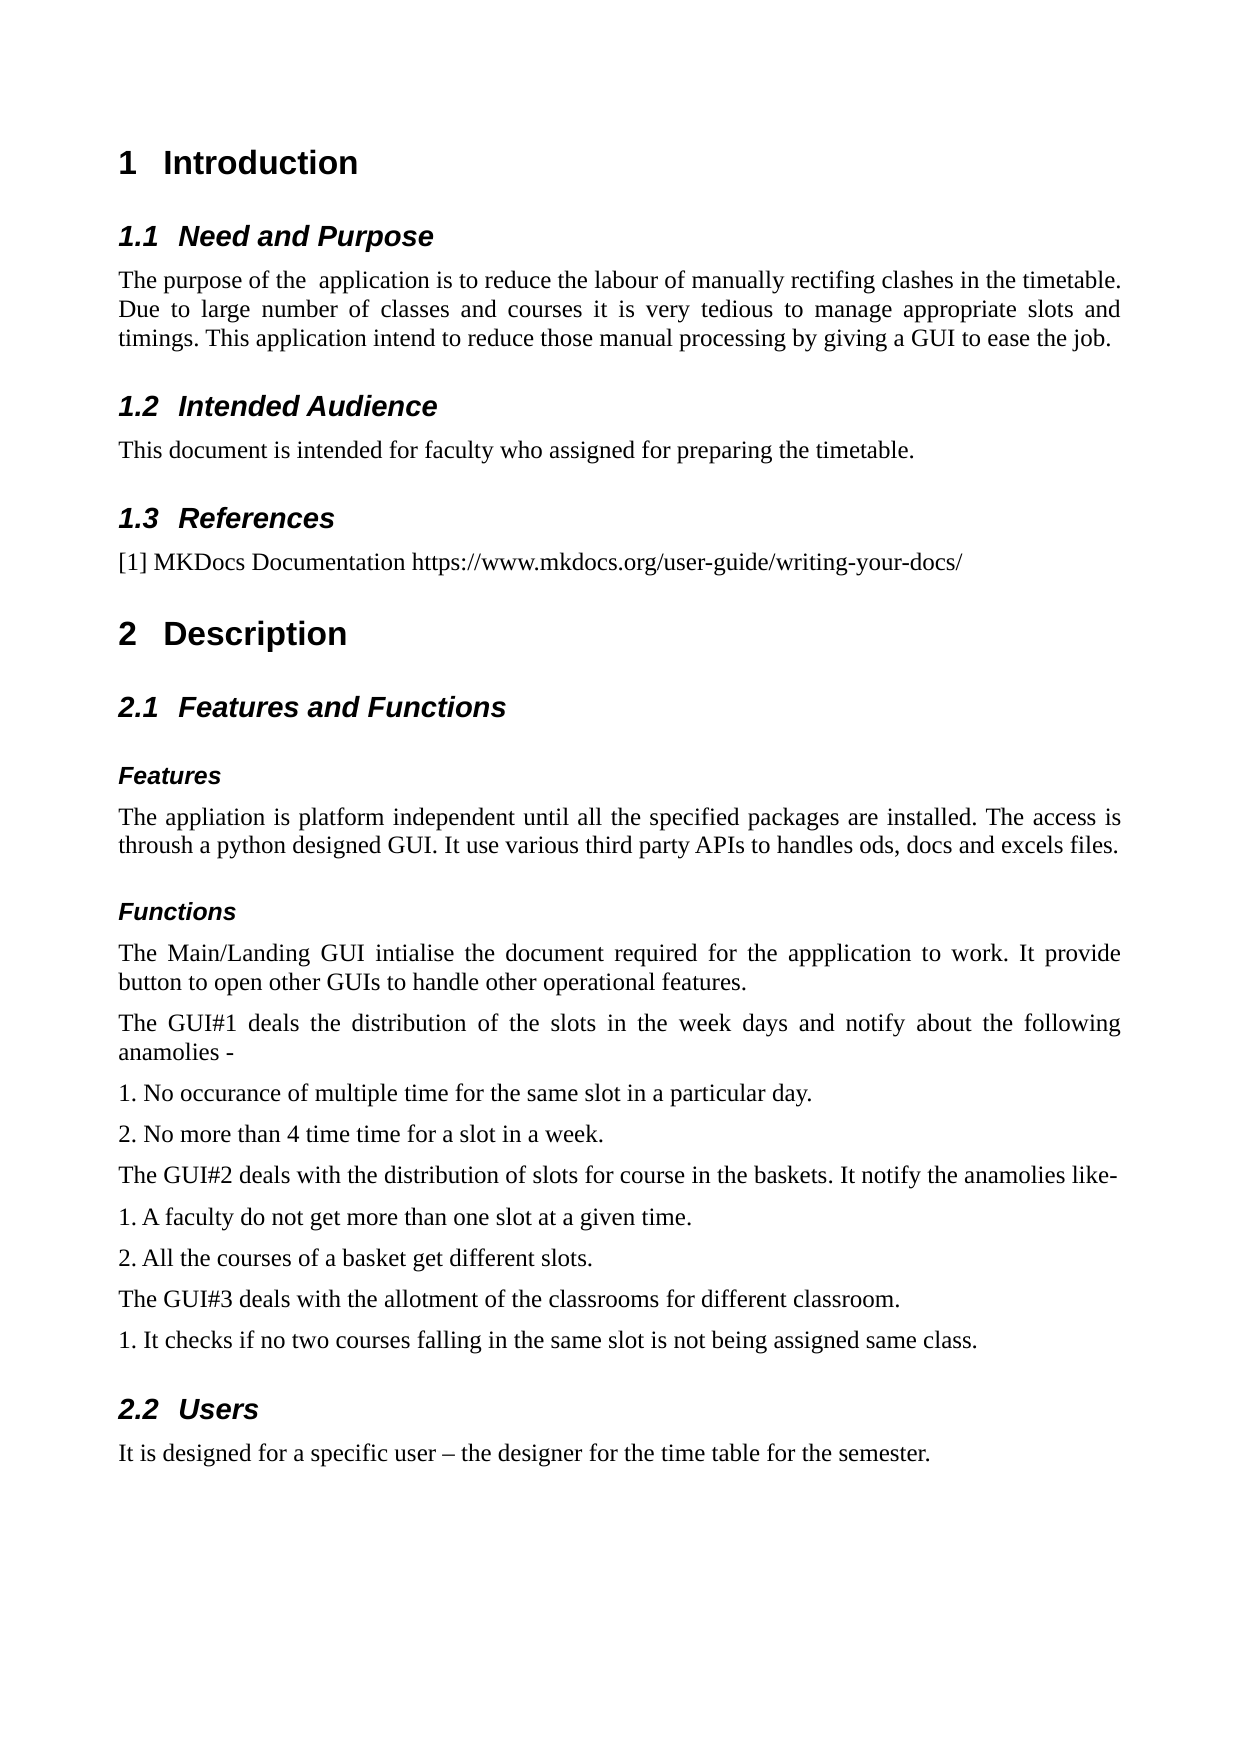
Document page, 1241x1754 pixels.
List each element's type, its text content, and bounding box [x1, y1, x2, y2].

text 1. A faculty do not get more than one slot at a given time. [118, 1202, 1122, 1230]
text [1] MKDocs Documentation https://www.mkdocs.org/user-guide/writing-your-docs/ [118, 547, 1122, 576]
text The Main/Landing GUI intialise the document required for the appplication to work. It provide button to open other GUIs to handle other operational features. [118, 938, 1122, 995]
text The GUI#1 deals the distribution of the slots in the week days and notify about the following anamolies - [118, 1008, 1122, 1065]
text The GUI#2 deals with the distribution of slots for course in the baskets. It notify the anamolies like- [118, 1160, 1122, 1189]
text The appliation is platform independent until all the specified packages are installed. The access is throush a python designed GUI. It use various third party APIs to handles ods, docs and excels files. [118, 802, 1122, 859]
subtitle Introduction [118, 143, 1122, 182]
text 1. No occurance of multiple time for the same slot in a particular day. [118, 1078, 1122, 1107]
text The GUI#3 deals with the allotment of the classrooms for different classroom. [118, 1284, 1122, 1313]
subtitle Users [118, 1392, 1122, 1425]
subtitle References [118, 501, 1122, 535]
text It is designed for a specific user – the designer for the time table for the semester. [118, 1438, 1122, 1466]
text 2. No more than 4 time time for a slot in a week. [118, 1119, 1122, 1148]
text This document is intended for faculty who assigned for preparing the timetable. [118, 435, 1122, 464]
text 1. It checks if no two courses falling in the same slot is not being assigned same class. [118, 1325, 1122, 1354]
subtitle Need and Purpose [118, 219, 1122, 253]
subtitle Intended Audience [118, 389, 1122, 423]
subtitle Features [118, 761, 1122, 789]
subtitle Description [118, 614, 1122, 652]
subtitle Features and Functions [118, 690, 1122, 723]
subtitle Functions [118, 897, 1122, 925]
text 2. All the courses of a basket get different slots. [118, 1243, 1122, 1272]
text The purpose of the application is to reduce the labour of manually rectifing clashes in the timetable. Due to large number of classes and courses it is very tedious to manage appropriate slots and timings. This application intend to reduce those manual processing by giving a GUI to ease the job. [118, 265, 1122, 352]
